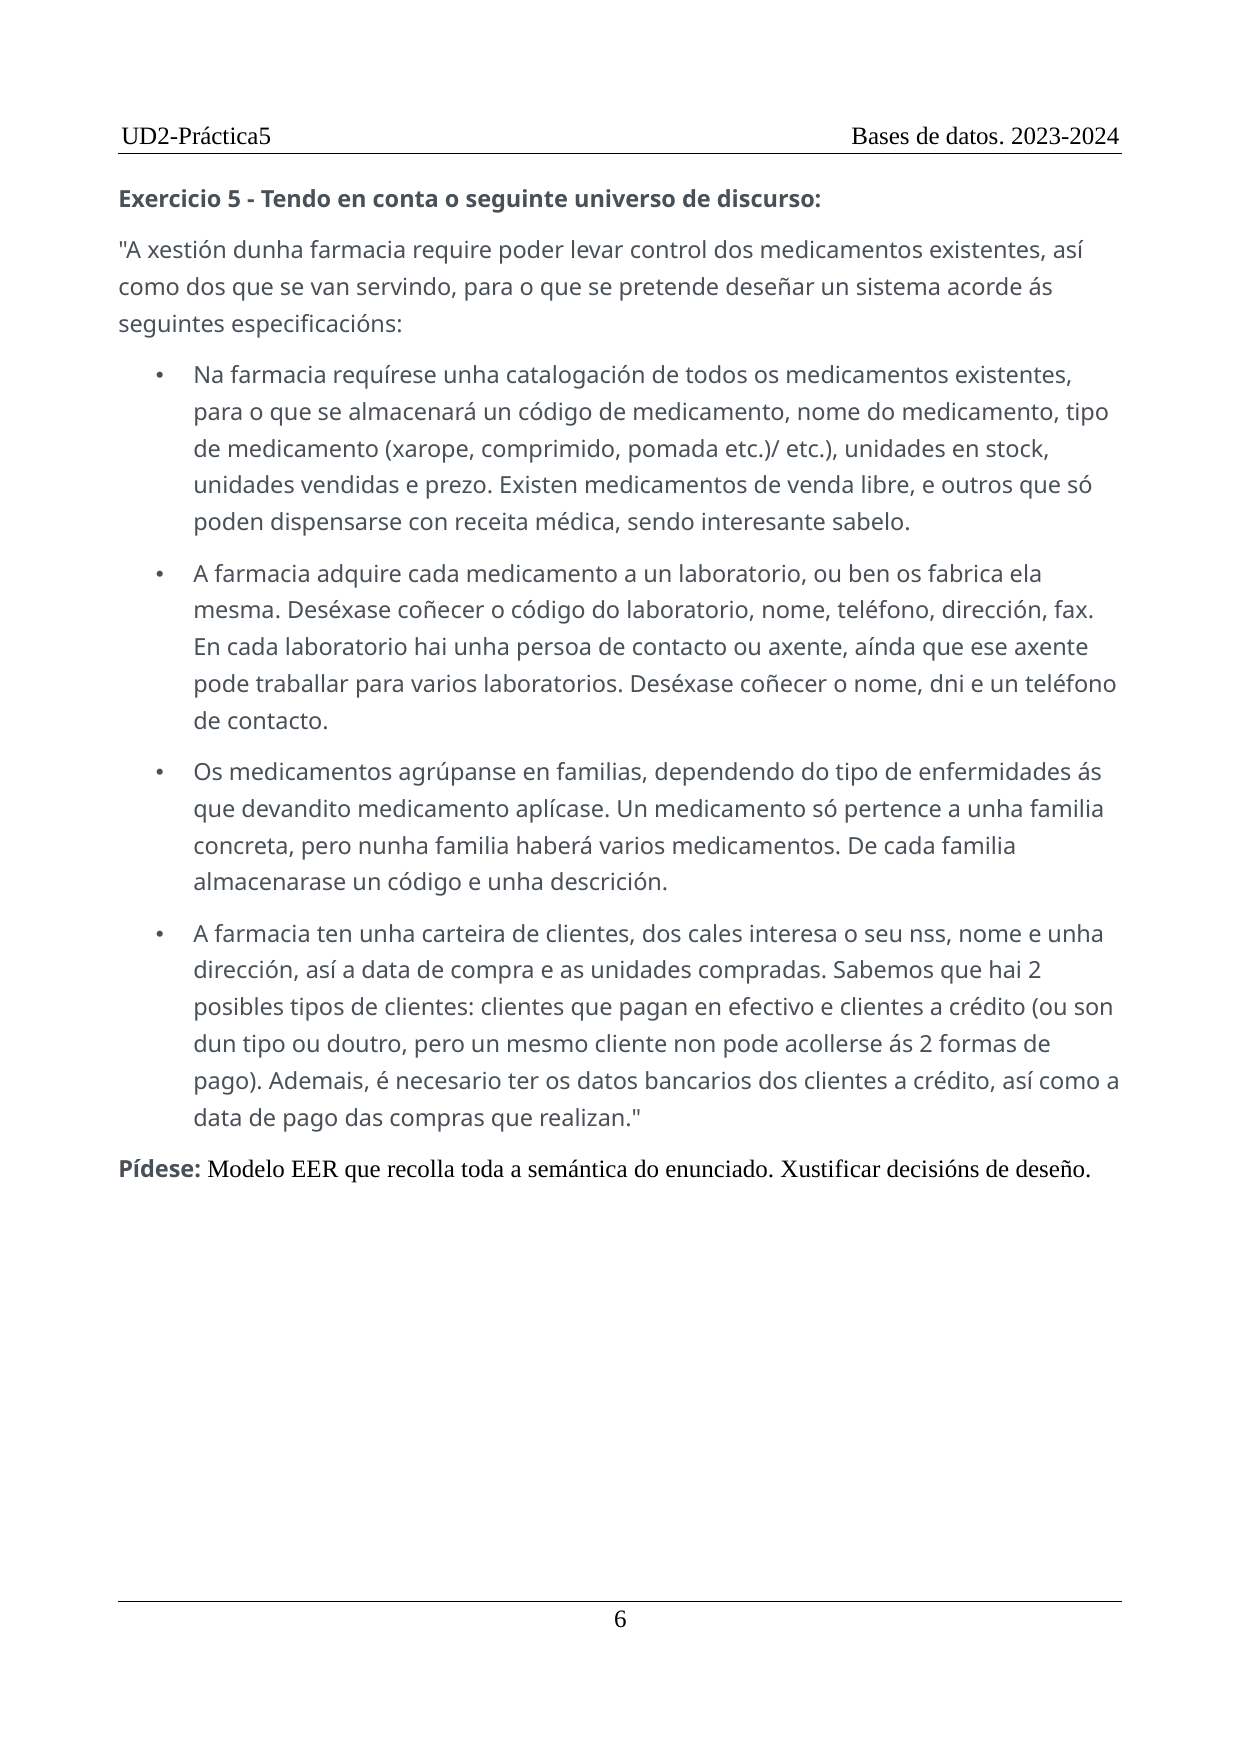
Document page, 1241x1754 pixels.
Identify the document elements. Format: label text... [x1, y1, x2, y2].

text "A xestión dunha farmacia require poder levar control dos medicamentos existentes, así como dos que se van servindo, para o que se pretende deseñar un sistema acorde ás seguintes especificacións: [118, 234, 1122, 339]
list A farmacia ten unha carteira de clientes, dos cales interesa o seu nss, nome e unha dirección, así a data de compra e as unidades compradas. Sabemos que hai 2 posibles tipos de clientes: clientes que pagan en efectivo e clientes a crédito (ou son dun tipo ou doutro, pero un mesmo cliente non pode acollerse ás 2 formas de pago). Ademais, é necesario ter os datos bancarios dos clientes a crédito, así como a data de pago das compras que realizan." [156, 917, 1122, 1133]
list A farmacia adquire cada medicamento a un laboratorio, ou ben os fabrica ela mesma. Deséxase coñecer o código do laboratorio, nome, teléfono, dirección, fax. En cada laboratorio hai unha persoa de contacto ou axente, aínda que ese axente pode traballar para varios laboratorios. Deséxase coñecer o nome, dni e un teléfono de contacto. [156, 557, 1122, 736]
list Na farmacia requírese unha catalogación de todos os medicamentos existentes, para o que se almacenará un código de medicamento, nome do medicamento, tipo de medicamento (xarope, comprimido, pomada etc.)/ etc.), unidades en stock, unidades vendidas e prezo. Existen medicamentos de venda libre, e outros que só poden dispensarse con receita médica, sendo interesante sabelo. [156, 358, 1122, 538]
text Exercicio 5 - Tendo en conta o seguinte universo de discurso: [118, 182, 1122, 214]
text Pídese: Modelo EER que recolla toda a semántica do enunciado. Xustificar decisións de deseño. [118, 1152, 1122, 1184]
list Os medicamentos agrúpanse en familias, dependendo do tipo de enfermidades ás que devandito medicamento aplícase. Un medicamento só pertence a unha familia concreta, pero nunha familia haberá varios medicamentos. De cada familia almacenarase un código e unha descrición. [156, 755, 1122, 898]
